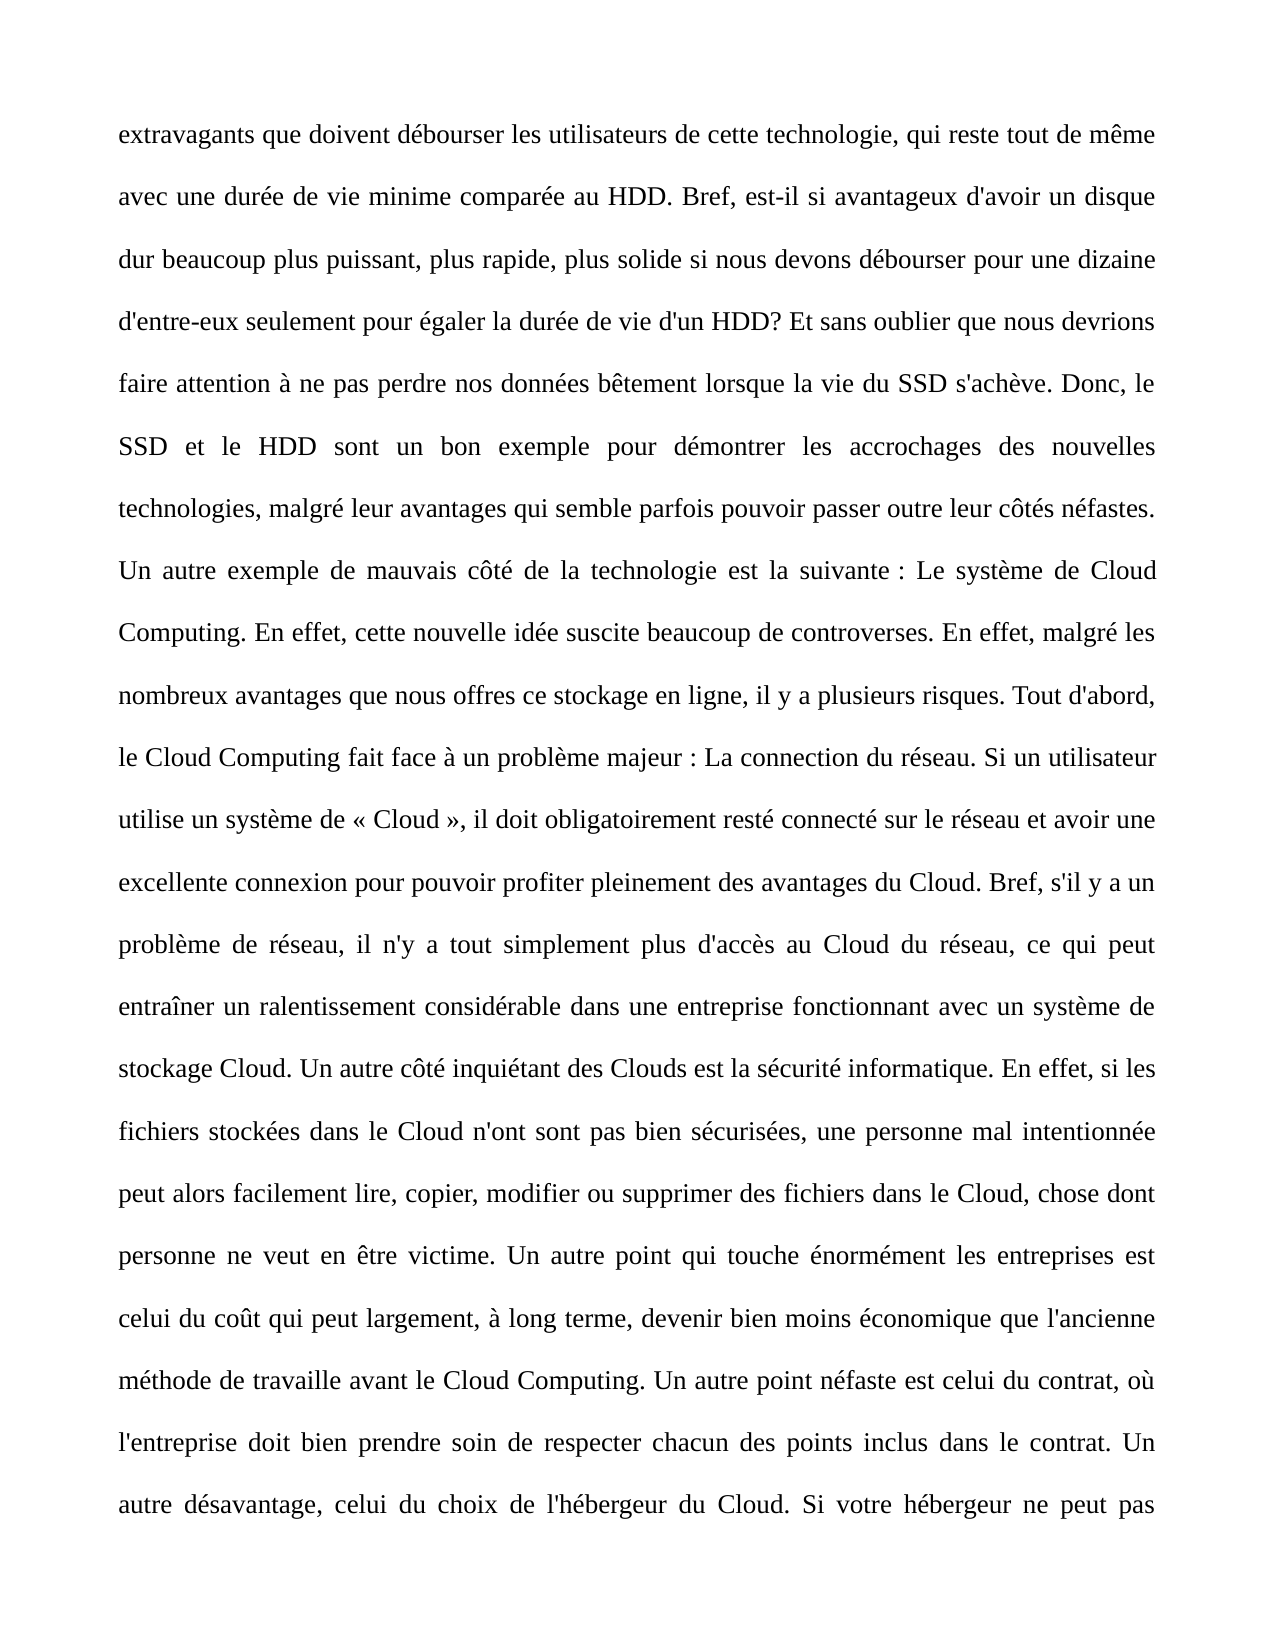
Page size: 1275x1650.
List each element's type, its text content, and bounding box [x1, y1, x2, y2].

text extravagants que doivent débourser les utilisateurs de cette technologie, qui reste tout de même avec une durée de vie minime comparée au HDD. Bref, est-il si avantageux d'avoir un disque dur beaucoup plus puissant, plus rapide, plus solide si nous devons débourser pour une dizaine d'entre-eux seulement pour égaler la durée de vie d'un HDD? Et sans oublier que nous devrions faire attention à ne pas perdre nos données bêtement lorsque la vie du SSD s'achève. Donc, le SSD et le HDD sont un bon exemple pour démontrer les accrochages des nouvelles technologies, malgré leur avantages qui semble parfois pouvoir passer outre leur côtés néfastes. Un autre exemple de mauvais côté de la technologie est la suivante : Le système de Cloud Computing. En effet, cette nouvelle idée suscite beaucoup de controverses. En effet, malgré les nombreux avantages que nous offres ce stockage en ligne, il y a plusieurs risques. Tout d'abord, le Cloud Computing fait face à un problème majeur : La connection du réseau. Si un utilisateur utilise un système de « Cloud », il doit obligatoirement resté connecté sur le réseau et avoir une excellente connexion pour pouvoir profiter pleinement des avantages du Cloud. Bref, s'il y a un problème de réseau, il n'y a tout simplement plus d'accès au Cloud du réseau, ce qui peut entraîner un ralentissement considérable dans une entreprise fonctionnant avec un système de stockage Cloud. Un autre côté inquiétant des Clouds est la sécurité informatique. En effet, si les fichiers stockées dans le Cloud n'ont sont pas bien sécurisées, une personne mal intentionnée peut alors facilement lire, copier, modifier ou supprimer des fichiers dans le Cloud, chose dont personne ne veut en être victime. Un autre point qui touche énormément les entreprises est celui du coût qui peut largement, à long terme, devenir bien moins économique que l'ancienne méthode de travaille avant le Cloud Computing. Un autre point néfaste est celui du contrat, où l'entreprise doit bien prendre soin de respecter chacun des points inclus dans le contrat. Un autre désavantage, celui du choix de l'hébergeur du Cloud. Si votre hébergeur ne peut pas [118, 118, 1157, 1520]
